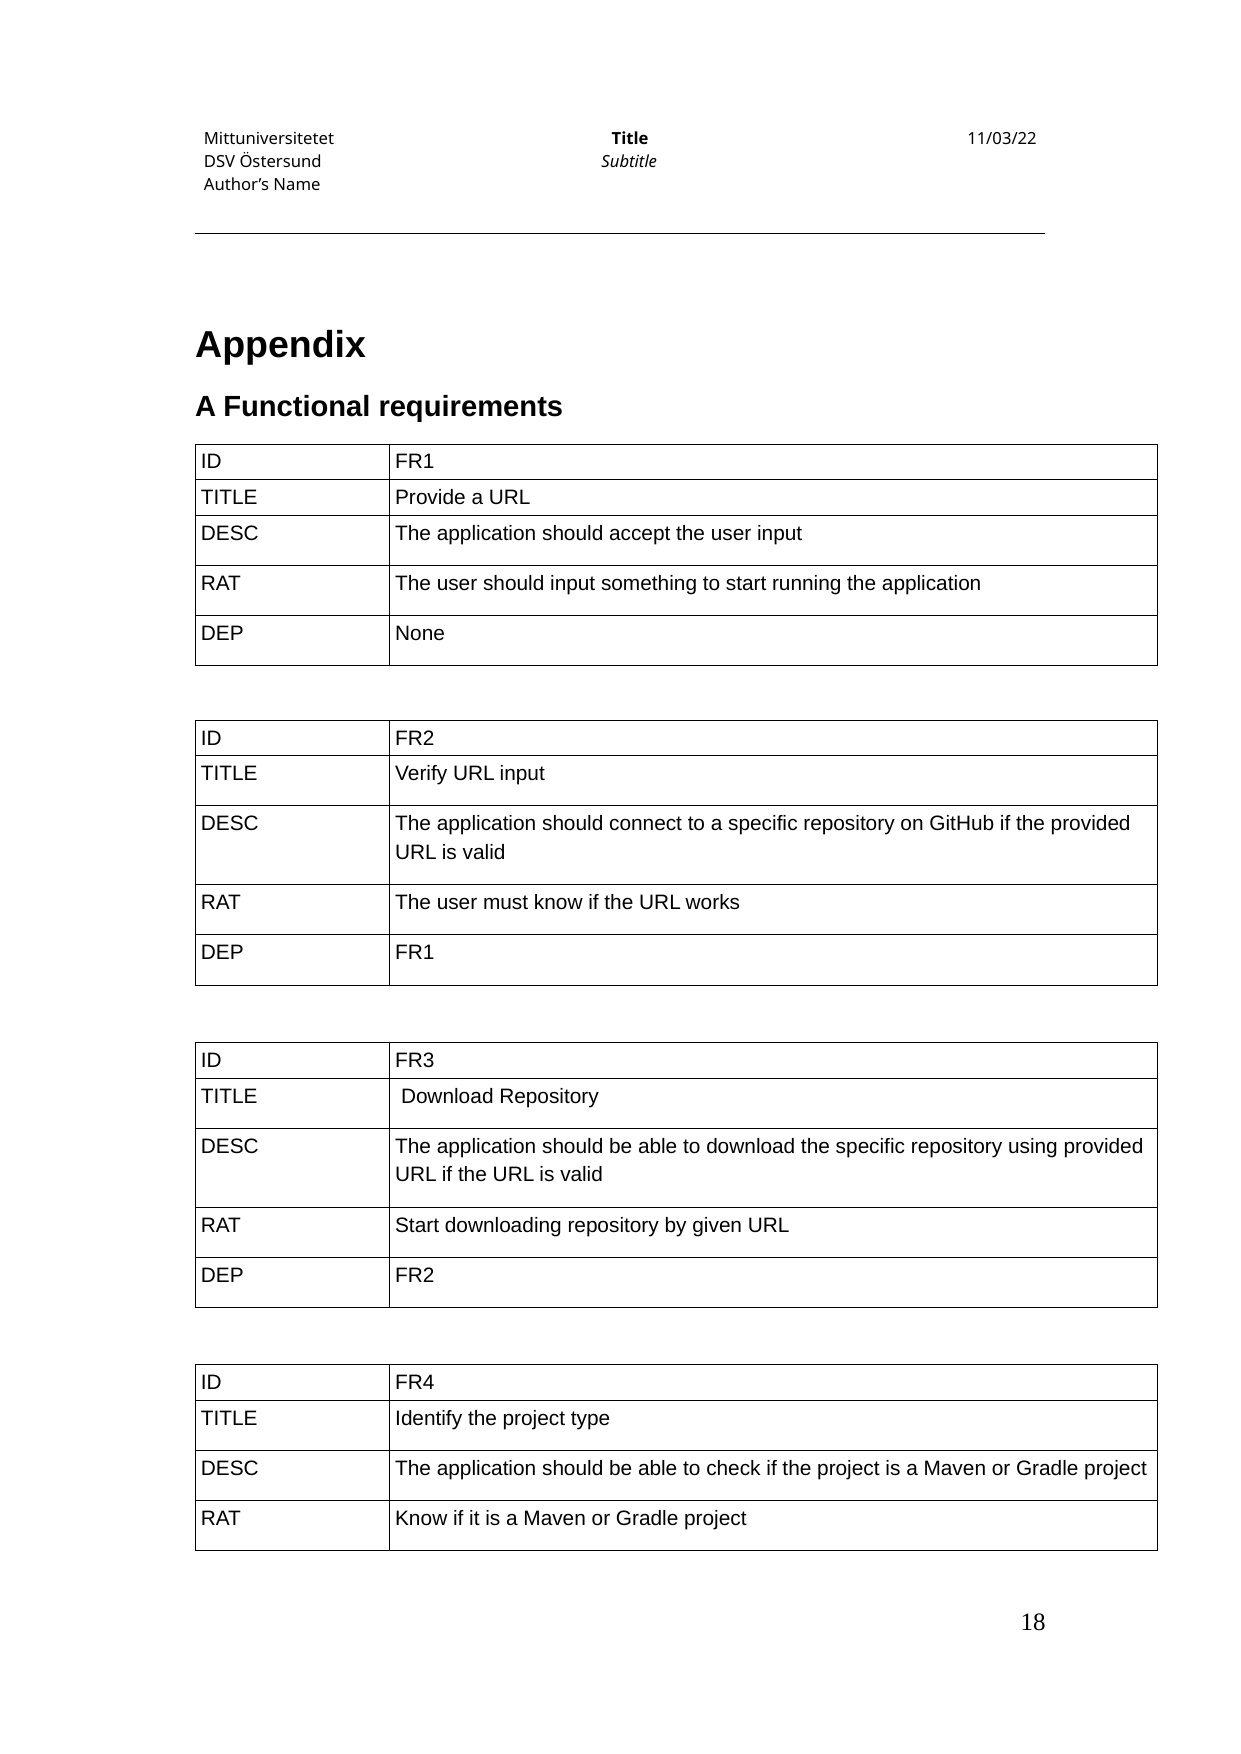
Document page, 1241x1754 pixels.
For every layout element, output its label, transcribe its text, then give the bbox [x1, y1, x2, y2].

table_cell TITLE [196, 1401, 389, 1450]
table_cell RAT [196, 1208, 389, 1257]
table_cell Identify the project type [390, 1401, 1157, 1450]
text Appendix [195, 322, 1045, 366]
table_cell Verify URL input [390, 756, 1157, 805]
table_header FR2 [390, 721, 1157, 755]
table_cell DEP [196, 1258, 389, 1307]
table_cell DESC [196, 806, 389, 884]
table_cell The user must know if the URL works [390, 885, 1157, 934]
table_header ID [196, 445, 389, 479]
table_cell FR2 [390, 1258, 1157, 1307]
table_header FR1 [390, 445, 1157, 479]
table_cell The user should input something to start running the application [390, 566, 1157, 615]
table_cell RAT [196, 566, 389, 615]
table_cell TITLE [196, 1079, 389, 1128]
table_cell Know if it is a Maven or Gradle project [390, 1501, 1157, 1550]
table_cell RAT [196, 885, 389, 934]
table_cell None [390, 616, 1157, 665]
table_cell DESC [196, 1451, 389, 1500]
table_cell The application should connect to a specific repository on GitHub if the provided URL is valid [390, 806, 1157, 884]
table_cell Start downloading repository by given URL [390, 1208, 1157, 1257]
table_cell DESC [196, 1129, 389, 1207]
table_header ID [196, 1365, 389, 1400]
table_cell The application should be able to download the specific repository using provided URL if the URL is valid [390, 1129, 1157, 1207]
text A Functional requirements [195, 389, 1045, 422]
table_cell Download Repository [390, 1079, 1157, 1128]
table_cell DEP [196, 935, 389, 984]
table_cell TITLE [196, 756, 389, 805]
table_cell TITLE [196, 480, 389, 514]
table_cell FR1 [390, 935, 1157, 984]
table_header ID [196, 1043, 389, 1078]
table_cell RAT [196, 1501, 389, 1550]
table_cell Provide a URL [390, 480, 1157, 514]
table_header FR3 [390, 1043, 1157, 1078]
table_header ID [196, 721, 389, 755]
table_cell The application should accept the user input [390, 516, 1157, 565]
table_cell The application should be able to check if the project is a Maven or Gradle project [390, 1451, 1157, 1500]
table_cell DESC [196, 516, 389, 565]
table_header FR4 [390, 1365, 1157, 1400]
table_cell DEP [196, 616, 389, 665]
